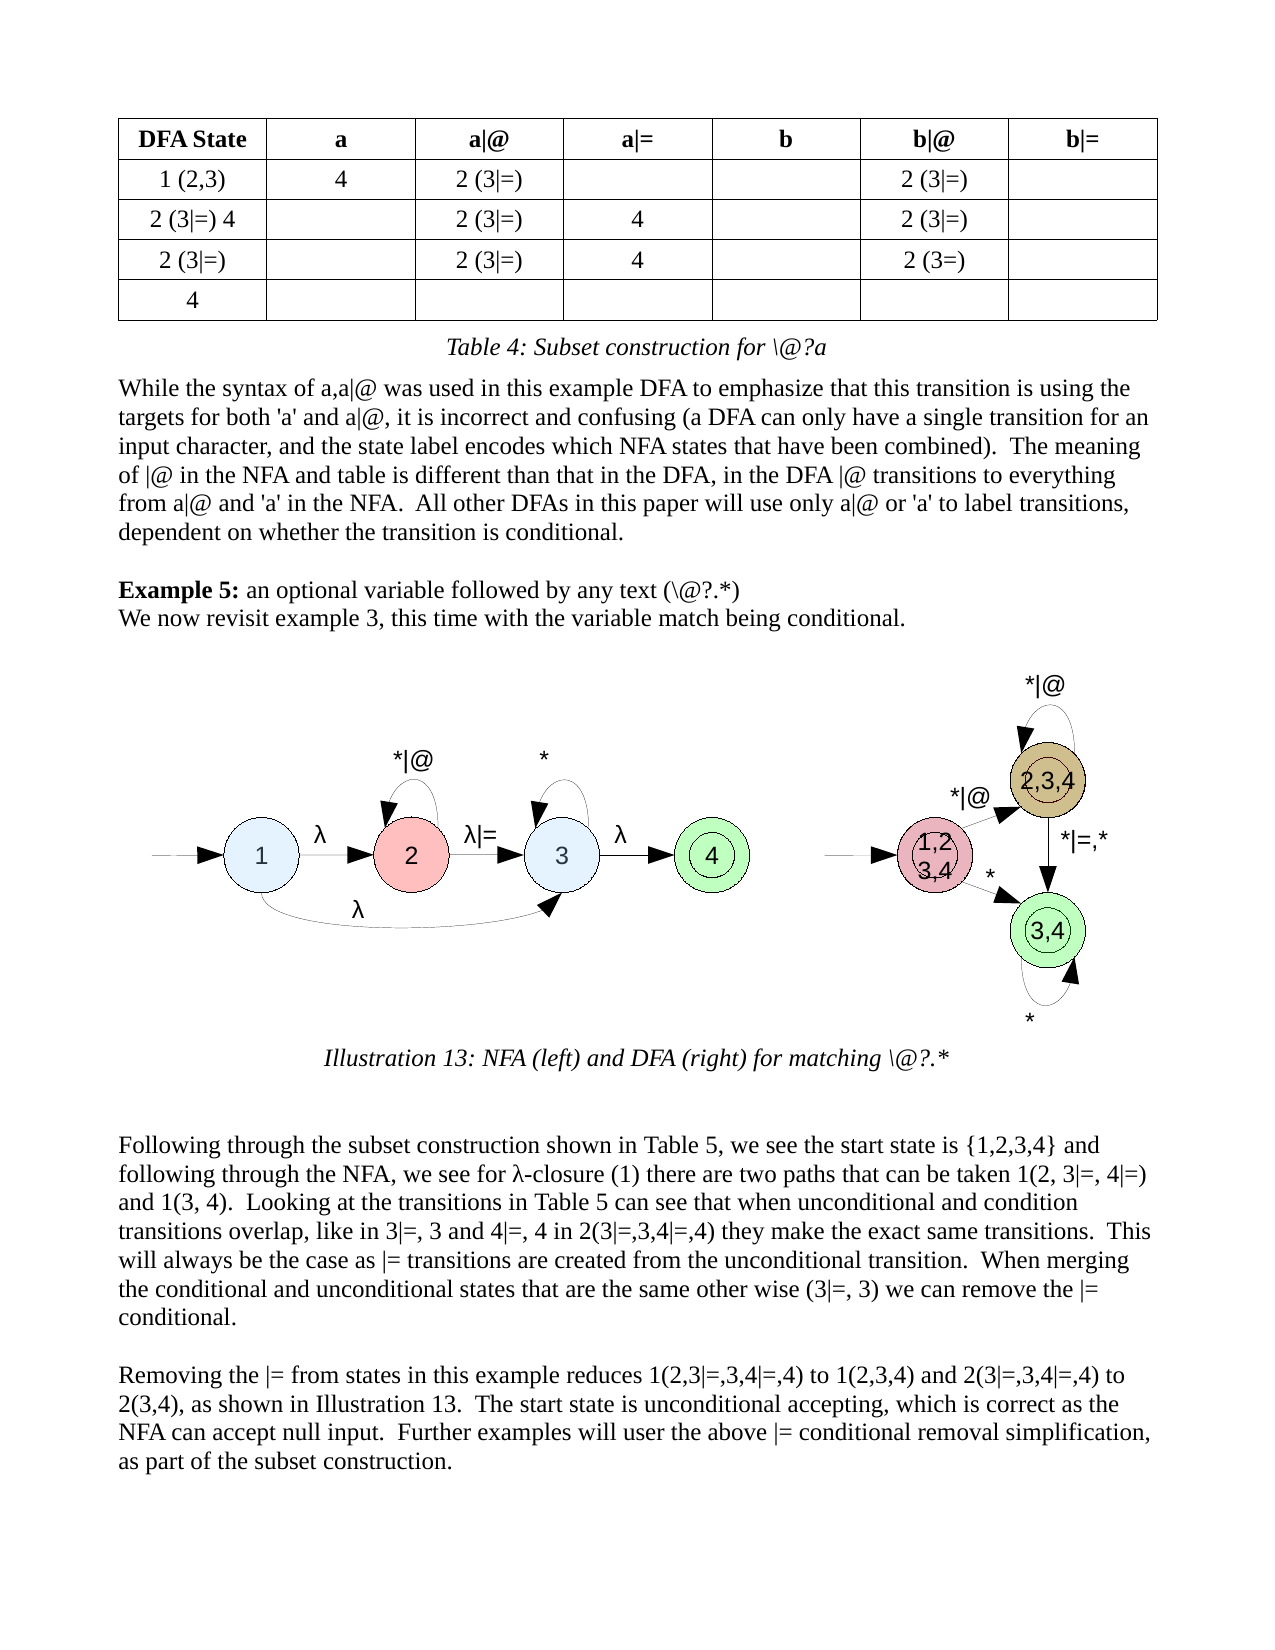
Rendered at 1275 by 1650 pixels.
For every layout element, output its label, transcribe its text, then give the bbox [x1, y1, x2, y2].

text Illustration 13: NFA (left) and DFA (right) for matching \@?.* [152, 675, 1123, 1072]
table_cell 2 (3|=) [861, 200, 1008, 239]
table_header b|= [1009, 119, 1157, 158]
table_header a|= [564, 119, 712, 158]
table_cell 2 (3|=) 4 [119, 200, 266, 239]
table_cell 2 (3|=) [416, 200, 563, 239]
table_cell [713, 240, 860, 279]
table_cell [267, 280, 415, 320]
text We now revisit example 3, this time with the variable match being conditional. [118, 603, 1157, 632]
table_cell [564, 160, 712, 199]
table_cell 4 [564, 240, 712, 279]
table_header a [267, 119, 415, 158]
table_cell [267, 200, 415, 239]
table_cell [713, 200, 860, 239]
table_cell [713, 160, 860, 199]
text Removing the |= from states in this example reduces 1(2,3|=,3,4|=,4) to 1(2,3,4) and 2(3|=,3,4|=,4) to 2(3,4), as shown in Illustration 13. The start state is unconditional accepting, which is correct as the NFA can accept null input. Further examples will user the above |= conditional removal simplification, as part of the subset construction. [118, 1360, 1157, 1475]
table_cell 4 [267, 160, 415, 199]
table_cell [861, 280, 1008, 320]
table_cell 2 (3|=) [416, 160, 563, 199]
table_cell 4 [119, 280, 266, 320]
text While the syntax of a,a|@ was used in this example DFA to emphasize that this transition is using the targets for both 'a' and a|@, it is incorrect and confusing (a DFA can only have a single transition for an input character, and the state label encodes which NFA states that have been combined). The meaning of |@ in the NFA and table is different than that in the DFA, in the DFA |@ transitions to everything from a|@ and 'a' in the NFA. All other DFAs in this paper will use only a|@ or 'a' to label transitions, dependent on whether the transition is conditional. [118, 373, 1157, 546]
table_cell 1 (2,3) [119, 160, 266, 199]
table_cell [713, 280, 860, 320]
text Following through the subset construction shown in Table 5, we see the start state is {1,2,3,4} and following through the NFA, we see for λ-closure (1) there are two paths that can be taken 1(2, 3|=, 4|=) and 1(3, 4). Looking at the transitions in Table 5 can see that when unconditional and condition transitions overlap, like in 3|=, 3 and 4|=, 4 in 2(3|=,3,4|=,4) they make the exact same transitions. This will always be the case as |= transitions are created from the unconditional transition. When merging the conditional and unconditional states that are the same other wise (3|=, 3) we can remove the |= conditional. [118, 1130, 1157, 1331]
text Example 5: an optional variable followed by any text (\@?.*) [118, 575, 1157, 603]
table_cell [267, 240, 415, 279]
table_cell [416, 280, 563, 320]
table_header b [713, 119, 860, 158]
table_cell [1009, 200, 1157, 239]
text Example 2: A pattern matching a variable followed by a letter (\@a) [1010, 892, 1086, 967]
table_header DFA State [119, 119, 266, 158]
table_cell 4 [564, 200, 712, 239]
table_cell [1009, 160, 1157, 199]
table_header b|@ [861, 119, 1008, 158]
table_cell [1009, 240, 1157, 279]
table_cell 2 (3|=) [416, 240, 563, 279]
table_cell 2 (3|=) [861, 160, 1008, 199]
table_cell 2 (3=) [861, 240, 1008, 279]
table_cell [1009, 280, 1157, 320]
table_header a|@ [416, 119, 563, 158]
text Table 4: Subset construction for \@?a [118, 332, 1157, 361]
table_cell 2 (3|=) [119, 240, 266, 279]
table_cell [564, 280, 712, 320]
text Example 2: A pattern matching a variable followed by a letter (\@a) [674, 817, 750, 892]
